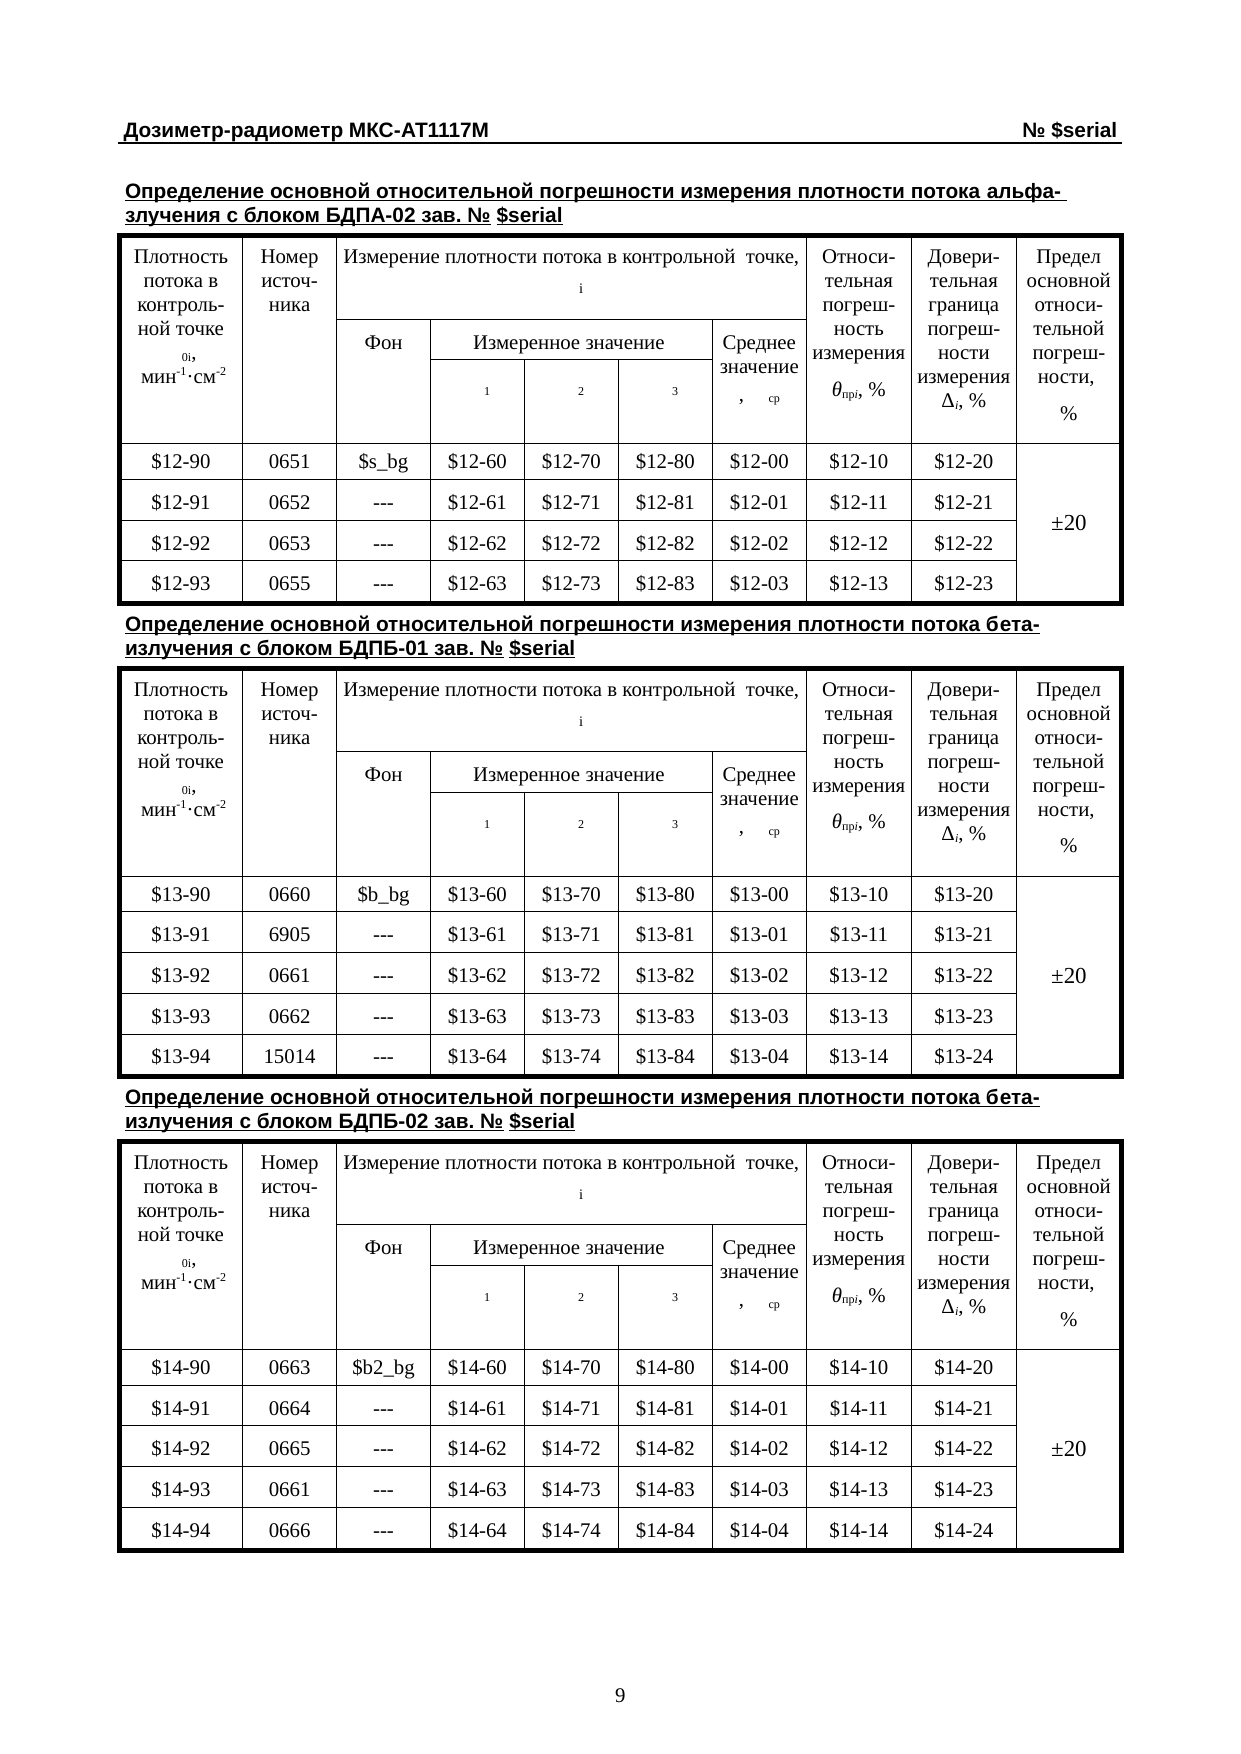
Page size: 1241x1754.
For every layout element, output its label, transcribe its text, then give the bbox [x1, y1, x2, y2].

table_cell $13-23 [912, 994, 1016, 1033]
table_cell $12-83 [619, 561, 712, 601]
table_cell Относи-тельная погреш-ность измерения θпрi, % [807, 671, 911, 876]
table_cell $12-90 [122, 444, 242, 479]
table_cell 0666 [243, 1508, 336, 1547]
table_cell Плотность потока в контроль-ной точке 0i, мин-1·см-2 [122, 238, 242, 443]
table_cell $12-70 [525, 444, 618, 479]
table_cell $14-72 [525, 1426, 618, 1466]
table_cell $12-73 [525, 561, 618, 601]
table_cell $b2_bg [337, 1350, 430, 1384]
table_cell $13-84 [619, 1035, 712, 1074]
table_cell $12-11 [807, 480, 911, 519]
table_cell $14-83 [619, 1467, 712, 1507]
table_cell $14-61 [431, 1386, 524, 1425]
table_cell Измерение плотности потока в контрольной точке, i [337, 671, 806, 751]
table_cell $13-22 [912, 953, 1016, 993]
table_cell $14-21 [912, 1386, 1016, 1425]
table_cell Измеренное значение [431, 1225, 712, 1265]
table_cell --- [337, 994, 430, 1033]
table_cell $14-00 [713, 1350, 806, 1384]
table_cell $13-20 [912, 877, 1016, 911]
table_cell $13-94 [122, 1035, 242, 1074]
table_cell $12-63 [431, 561, 524, 601]
table_cell 0661 [243, 1467, 336, 1507]
table_cell Предел основной относи-тельной погреш-ности, % [1017, 1144, 1119, 1349]
table_cell $14-03 [713, 1467, 806, 1507]
table_cell $14-24 [912, 1508, 1016, 1547]
table_cell $13-62 [431, 953, 524, 993]
table_cell ±20 [1017, 444, 1119, 601]
table_cell $14-02 [713, 1426, 806, 1466]
table_cell $13-10 [807, 877, 911, 911]
table_cell $b_bg [337, 877, 430, 911]
table_cell $12-10 [807, 444, 911, 479]
table_cell $13-14 [807, 1035, 911, 1074]
table_cell $13-93 [122, 994, 242, 1033]
table_cell $13-24 [912, 1035, 1016, 1074]
table_cell Среднее значение, ср [713, 320, 806, 443]
table_cell $13-63 [431, 994, 524, 1033]
table_cell ±20 [1017, 877, 1119, 1074]
table_cell $14-82 [619, 1426, 712, 1466]
table_cell $12-62 [431, 521, 524, 560]
table_cell --- [337, 912, 430, 952]
table_cell 0664 [243, 1386, 336, 1425]
table_cell Среднее значение, ср [713, 752, 806, 876]
table_cell Среднее значение, ср [713, 1225, 806, 1349]
table_cell $14-60 [431, 1350, 524, 1384]
table_cell 0651 [243, 444, 336, 479]
table_cell $14-62 [431, 1426, 524, 1466]
table_cell Плотность потока в контроль-ной точке 0i, мин-1·см-2 [122, 1144, 242, 1349]
table_cell $14-10 [807, 1350, 911, 1384]
table_cell 2 [525, 793, 618, 876]
table_cell --- [337, 953, 430, 993]
table_cell $13-83 [619, 994, 712, 1033]
table_cell Относи-тельная погреш-ность измерения θпрi, % [807, 1144, 911, 1349]
table_cell $13-01 [713, 912, 806, 952]
table_cell 3 [619, 1266, 712, 1349]
table_cell $14-93 [122, 1467, 242, 1507]
table_cell --- [337, 1426, 430, 1466]
table_cell Плотность потока в контроль-ной точке 0i, мин-1·см-2 [122, 671, 242, 876]
table_cell $13-61 [431, 912, 524, 952]
table_cell $12-91 [122, 480, 242, 519]
table_cell $14-70 [525, 1350, 618, 1384]
table_cell 0661 [243, 953, 336, 993]
table_cell 3 [619, 793, 712, 876]
table_cell $14-90 [122, 1350, 242, 1384]
table_cell $13-71 [525, 912, 618, 952]
table_cell $14-11 [807, 1386, 911, 1425]
table_cell $13-91 [122, 912, 242, 952]
table_cell Номер источ-ника [243, 1144, 336, 1349]
table_cell $14-12 [807, 1426, 911, 1466]
table_cell 0660 [243, 877, 336, 911]
table_cell $13-00 [713, 877, 806, 911]
table_cell $13-82 [619, 953, 712, 993]
table_cell $13-70 [525, 877, 618, 911]
table_cell 0662 [243, 994, 336, 1033]
table_cell $14-63 [431, 1467, 524, 1507]
table_cell $s_bg [337, 444, 430, 479]
table_cell $12-82 [619, 521, 712, 560]
table_cell 0655 [243, 561, 336, 601]
table_header Определение основной относительной погрешности измерения плотности потока бета-излучения с блоком БДПБ-02 зав. № $serial [119, 1079, 1121, 1139]
table_cell 6905 [243, 912, 336, 952]
table_cell --- [337, 1508, 430, 1547]
table_cell $14-80 [619, 1350, 712, 1384]
table_cell $12-80 [619, 444, 712, 479]
table_cell $12-61 [431, 480, 524, 519]
table_cell $14-23 [912, 1467, 1016, 1507]
table_cell $14-22 [912, 1426, 1016, 1466]
table_header Определение основной относительной погрешности измерения плотности потока альфа- злучения с блоком БДПА-02 зав. № $serial [119, 174, 1121, 233]
table_cell 0663 [243, 1350, 336, 1384]
table_cell Номер источ-ника [243, 238, 336, 443]
table_cell $13-74 [525, 1035, 618, 1074]
table_cell --- [337, 521, 430, 560]
table_cell $14-81 [619, 1386, 712, 1425]
table_cell $12-01 [713, 480, 806, 519]
table_cell Относи-тельная погреш-ность измерения θпрi, % [807, 238, 911, 443]
table_cell 0665 [243, 1426, 336, 1466]
table_cell $13-21 [912, 912, 1016, 952]
table_cell $12-23 [912, 561, 1016, 601]
table_cell 1 [431, 793, 524, 876]
table_cell $13-13 [807, 994, 911, 1033]
table_cell 1 [431, 1266, 524, 1349]
table_cell $12-00 [713, 444, 806, 479]
table_cell $14-14 [807, 1508, 911, 1547]
table_cell --- [337, 1467, 430, 1507]
table_cell $13-72 [525, 953, 618, 993]
table_cell $14-64 [431, 1508, 524, 1547]
table_cell $13-03 [713, 994, 806, 1033]
table_cell ±20 [1017, 1350, 1119, 1547]
table_cell $13-92 [122, 953, 242, 993]
table_cell $12-12 [807, 521, 911, 560]
table_cell $13-64 [431, 1035, 524, 1074]
table_cell $12-93 [122, 561, 242, 601]
table_cell $13-73 [525, 994, 618, 1033]
table_cell 1 [431, 360, 524, 443]
table_cell $12-21 [912, 480, 1016, 519]
table_cell $13-60 [431, 877, 524, 911]
table_cell 2 [525, 1266, 618, 1349]
table_cell $12-72 [525, 521, 618, 560]
table_cell $14-84 [619, 1508, 712, 1547]
table_cell Предел основной относи-тельной погреш-ности, % [1017, 238, 1119, 443]
table_cell 0653 [243, 521, 336, 560]
table_cell $12-71 [525, 480, 618, 519]
table_cell Довери-тельная граница погреш-ности измерения Δi, % [912, 1144, 1016, 1349]
table_cell 15014 [243, 1035, 336, 1074]
table_cell 3 [619, 360, 712, 443]
table_cell Номер источ-ника [243, 671, 336, 876]
table_cell --- [337, 561, 430, 601]
table_cell $14-94 [122, 1508, 242, 1547]
table_cell Довери-тельная граница погреш-ности измерения Δi, % [912, 671, 1016, 876]
table_cell $13-12 [807, 953, 911, 993]
table_cell $13-81 [619, 912, 712, 952]
table_header Определение основной относительной погрешности измерения плотности потока бета-излучения с блоком БДПБ-01 зав. № $serial [119, 606, 1121, 666]
table_cell $13-02 [713, 953, 806, 993]
table_cell $14-01 [713, 1386, 806, 1425]
table_cell $12-02 [713, 521, 806, 560]
table_cell Измерение плотности потока в контрольной точке, i [337, 1144, 806, 1224]
table_cell Довери-тельная граница погреш-ности измерения Δi, % [912, 238, 1016, 443]
table_cell $14-92 [122, 1426, 242, 1466]
table_cell $12-20 [912, 444, 1016, 479]
table_cell $14-13 [807, 1467, 911, 1507]
table_cell Фон [337, 752, 430, 876]
table_cell $12-03 [713, 561, 806, 601]
table_cell Фон [337, 1225, 430, 1349]
table_cell $13-90 [122, 877, 242, 911]
table_cell Измерение плотности потока в контрольной точке, i [337, 238, 806, 319]
table_cell $14-04 [713, 1508, 806, 1547]
table_cell $13-11 [807, 912, 911, 952]
table_cell $12-81 [619, 480, 712, 519]
table_cell Фон [337, 320, 430, 443]
table_cell $14-20 [912, 1350, 1016, 1384]
table_cell $14-74 [525, 1508, 618, 1547]
table_cell $12-22 [912, 521, 1016, 560]
table_cell $12-13 [807, 561, 911, 601]
table_cell $12-92 [122, 521, 242, 560]
table_cell $13-04 [713, 1035, 806, 1074]
table_cell Предел основной относи-тельной погреш-ности, % [1017, 671, 1119, 876]
table_cell $14-91 [122, 1386, 242, 1425]
table_cell 2 [525, 360, 618, 443]
table_cell $14-71 [525, 1386, 618, 1425]
table_cell $13-80 [619, 877, 712, 911]
table_cell $14-73 [525, 1467, 618, 1507]
table_cell Измеренное значение [431, 752, 712, 792]
table_cell Измеренное значение [431, 320, 712, 359]
table_cell 0652 [243, 480, 336, 519]
table_cell --- [337, 1035, 430, 1074]
table_cell $12-60 [431, 444, 524, 479]
table_cell --- [337, 480, 430, 519]
table_cell --- [337, 1386, 430, 1425]
